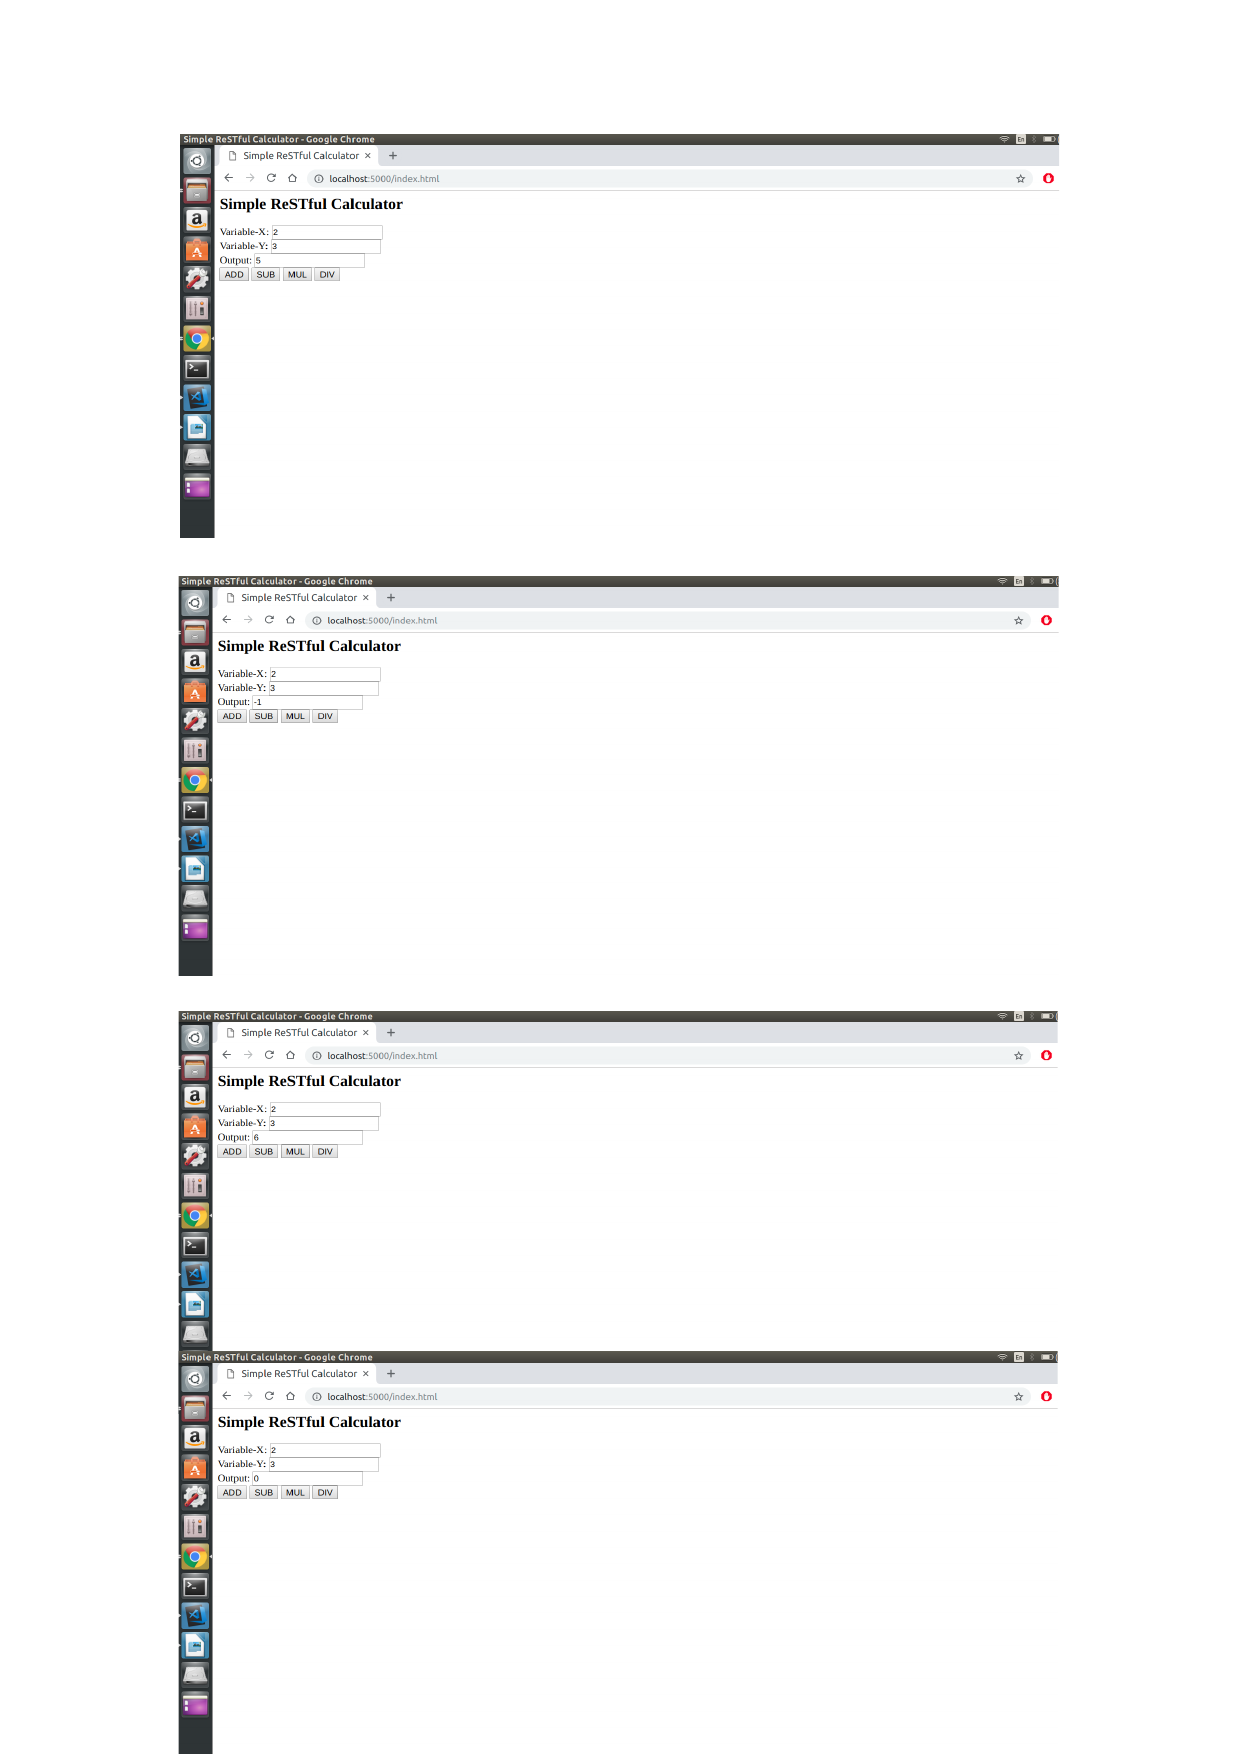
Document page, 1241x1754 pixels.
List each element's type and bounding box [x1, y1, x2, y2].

picture [178, 1011, 1058, 1754]
picture [178, 576, 1059, 976]
picture [180, 134, 1060, 538]
